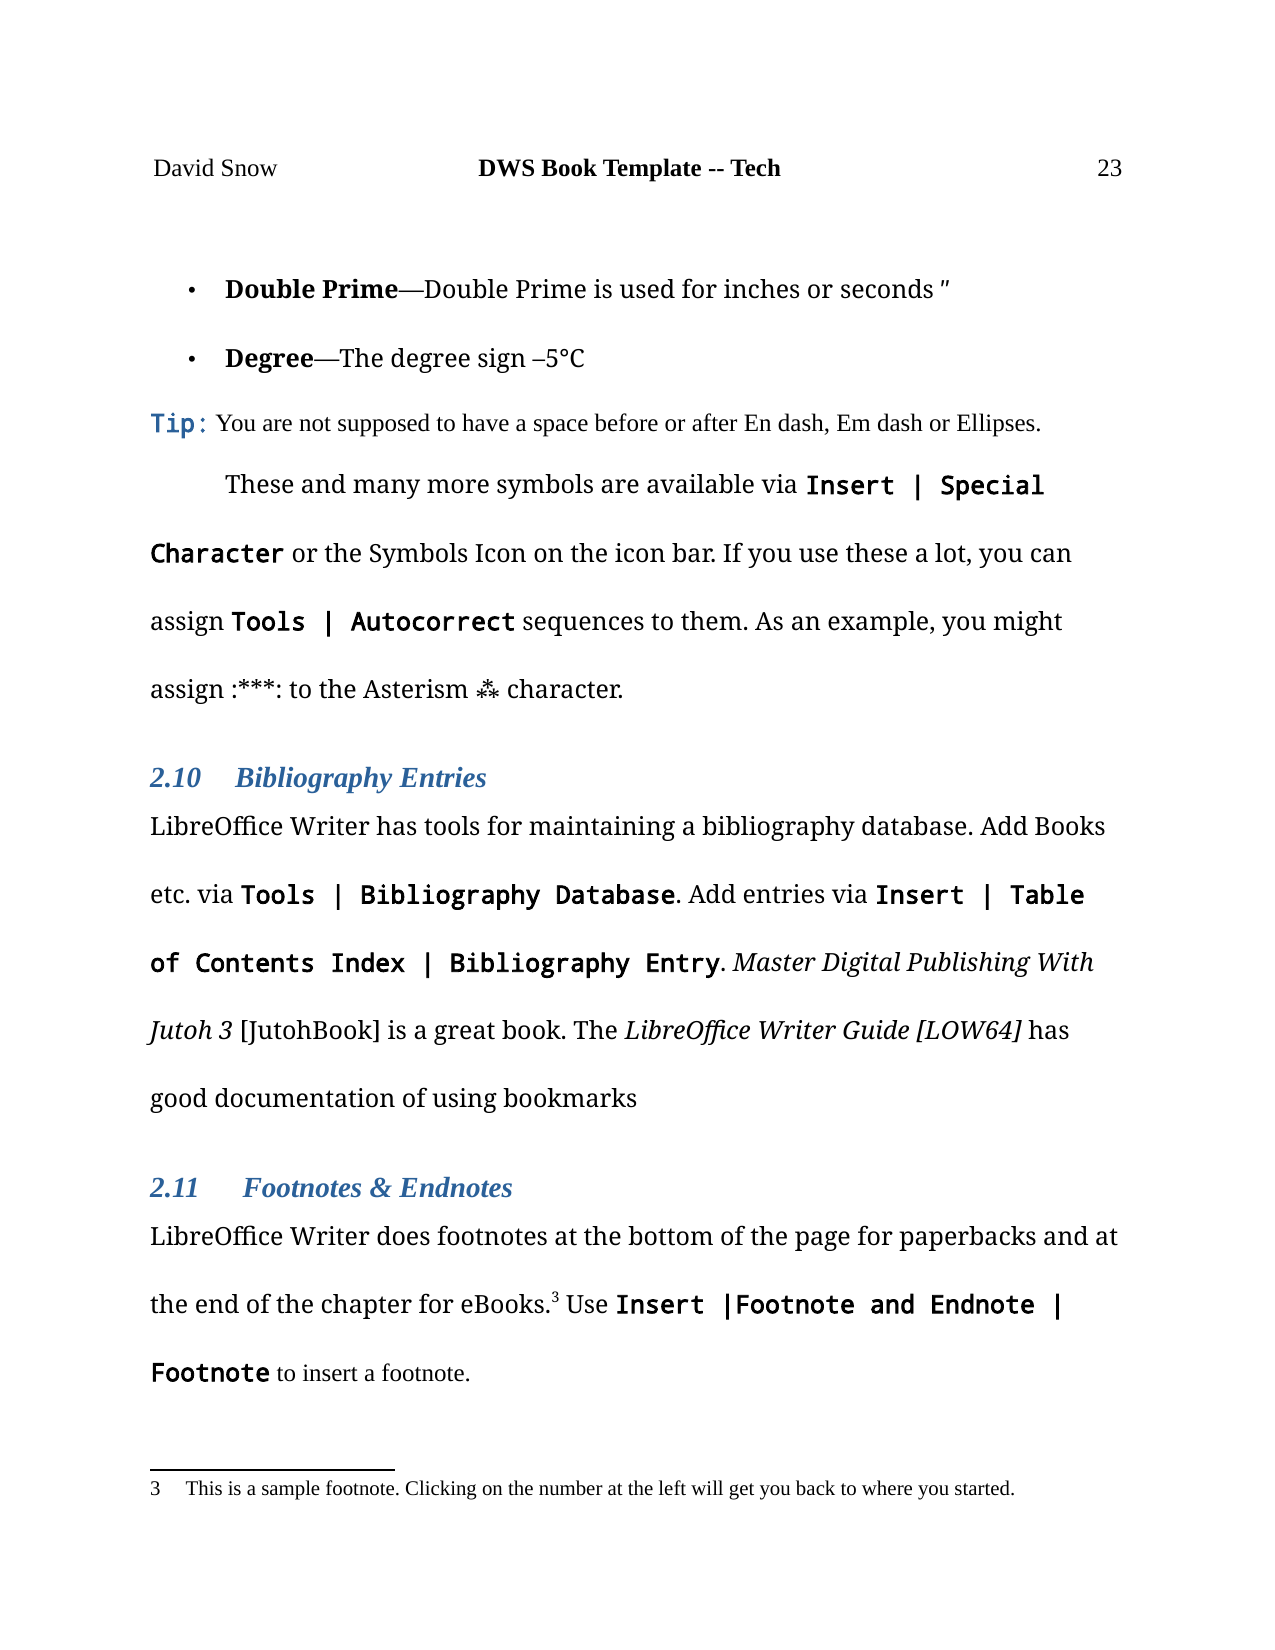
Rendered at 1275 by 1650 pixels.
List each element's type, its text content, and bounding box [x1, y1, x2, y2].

subtitle Bibliography Entries [150, 760, 1125, 794]
text Tip: You are not supposed to have a space before or after En dash, Em dash or Ellipses. [150, 408, 1125, 438]
list Degree—The degree sign –5°C [187, 340, 1125, 374]
text These and many more symbols are available via Insert | Special Character or the Symbols Icon on the icon bar. If you use these a lot, you can assign Tools | Autocorrect sequences to them. As an example, you might assign :***: to the Asterism ⁂ character. [150, 467, 1125, 706]
text This is a sample footnote. Clicking on the number at the left will get you back to where you started. [150, 1476, 1125, 1500]
text LibreOffice Writer does footnotes at the bottom of the page for paperbacks and at the end of the chapter for eBooks. Use Insert |Footnote and Endnote | Footnote to insert a footnote. [150, 1218, 1125, 1388]
list Double Prime—Double Prime is used for inches or seconds ʺ [187, 272, 1125, 306]
subtitle Footnotes & Endnotes [150, 1170, 1125, 1203]
text LibreOffice Writer has tools for maintaining a bibliography database. Add Books etc. via Tools | Bibliography Database. Add entries via Insert | Table of Contents Index | Bibliography Entry. Master Digital Publishing With Jutoh 3 [JutohBook] is a great book. The LibreOffice Writer Guide [LOW64] has good documentation of using bookmarks [150, 809, 1125, 1115]
